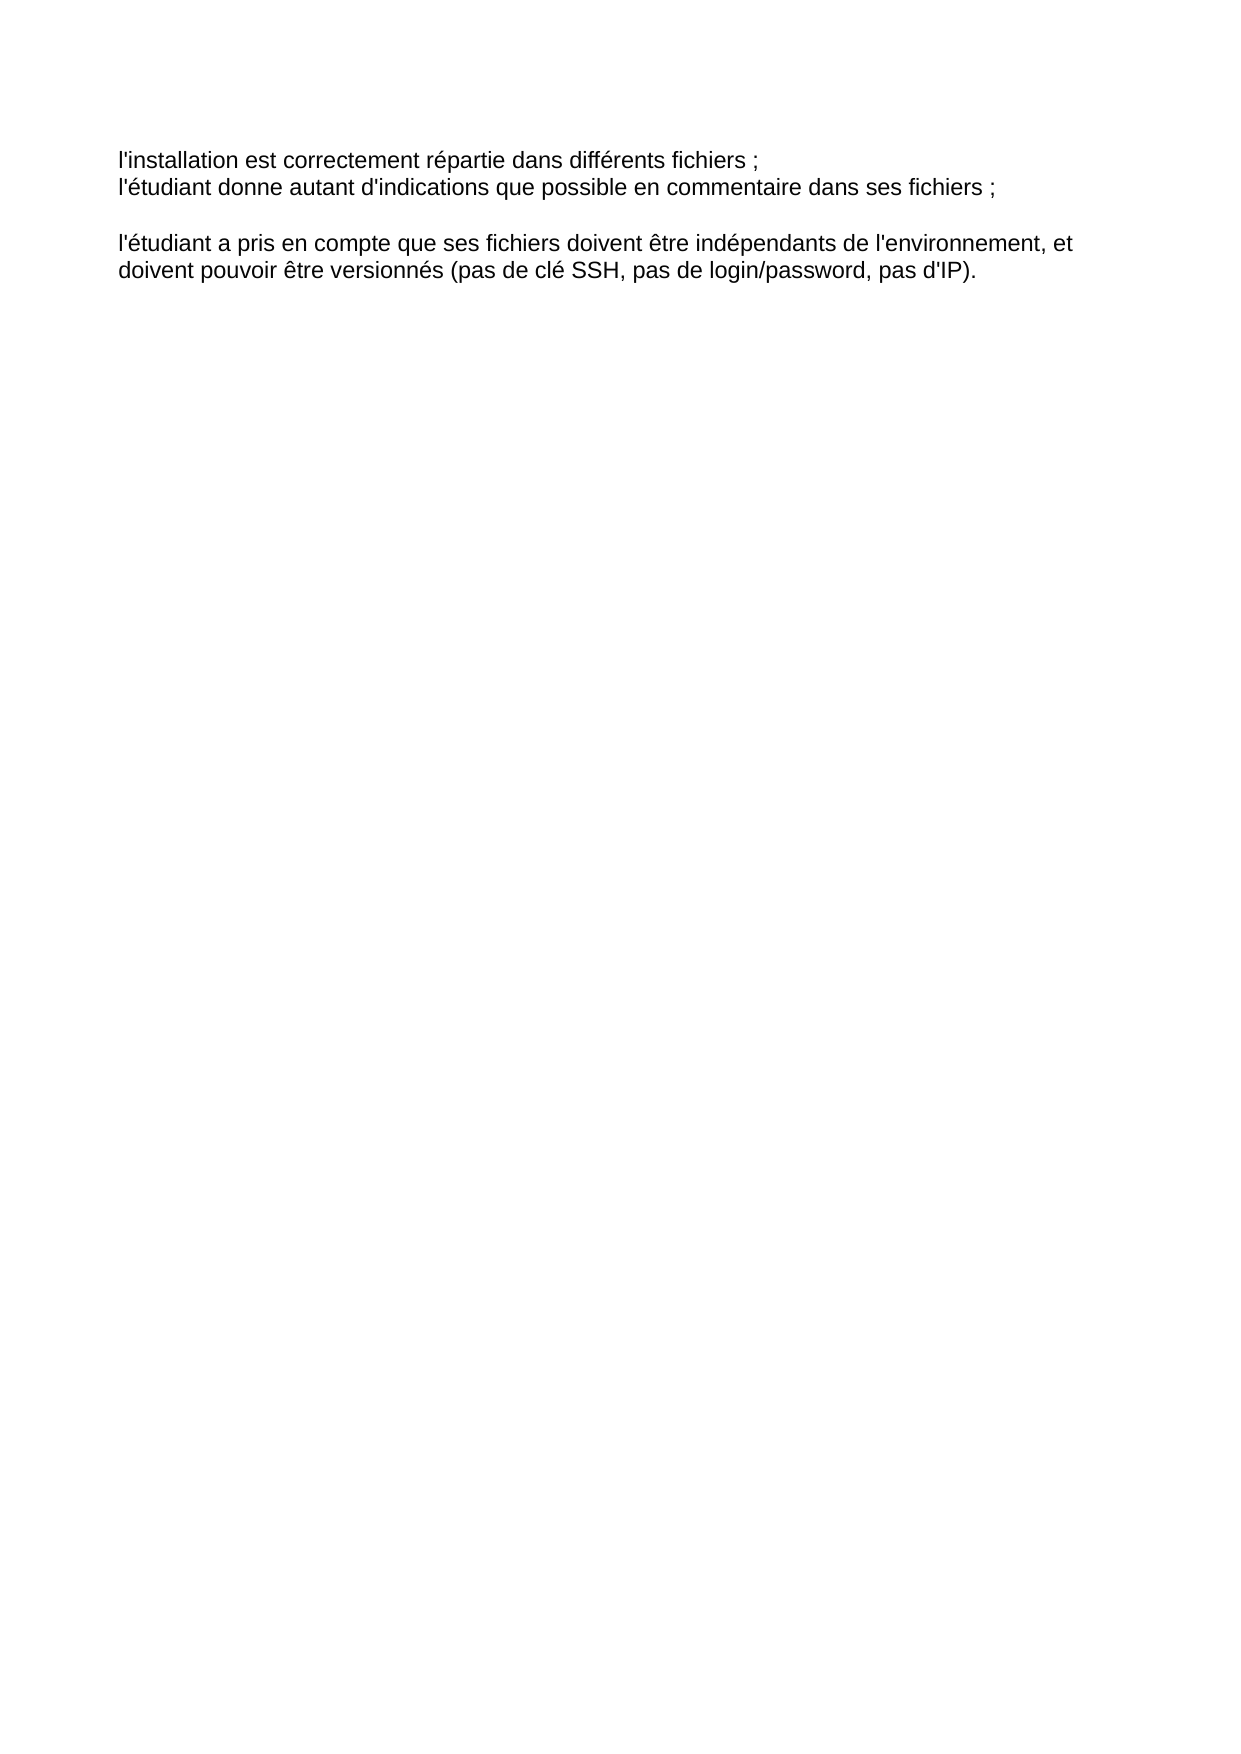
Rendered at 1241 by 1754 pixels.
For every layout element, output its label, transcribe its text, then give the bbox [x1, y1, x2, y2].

text l'étudiant donne autant d'indications que possible en commentaire dans ses fichiers ; [118, 174, 1122, 201]
text l'étudiant a pris en compte que ses fichiers doivent être indépendants de l'environnement, et doivent pouvoir être versionnés (pas de clé SSH, pas de login/password, pas d'IP). [118, 229, 1122, 283]
text l'installation est correctement répartie dans différents fichiers ; [118, 147, 1122, 174]
